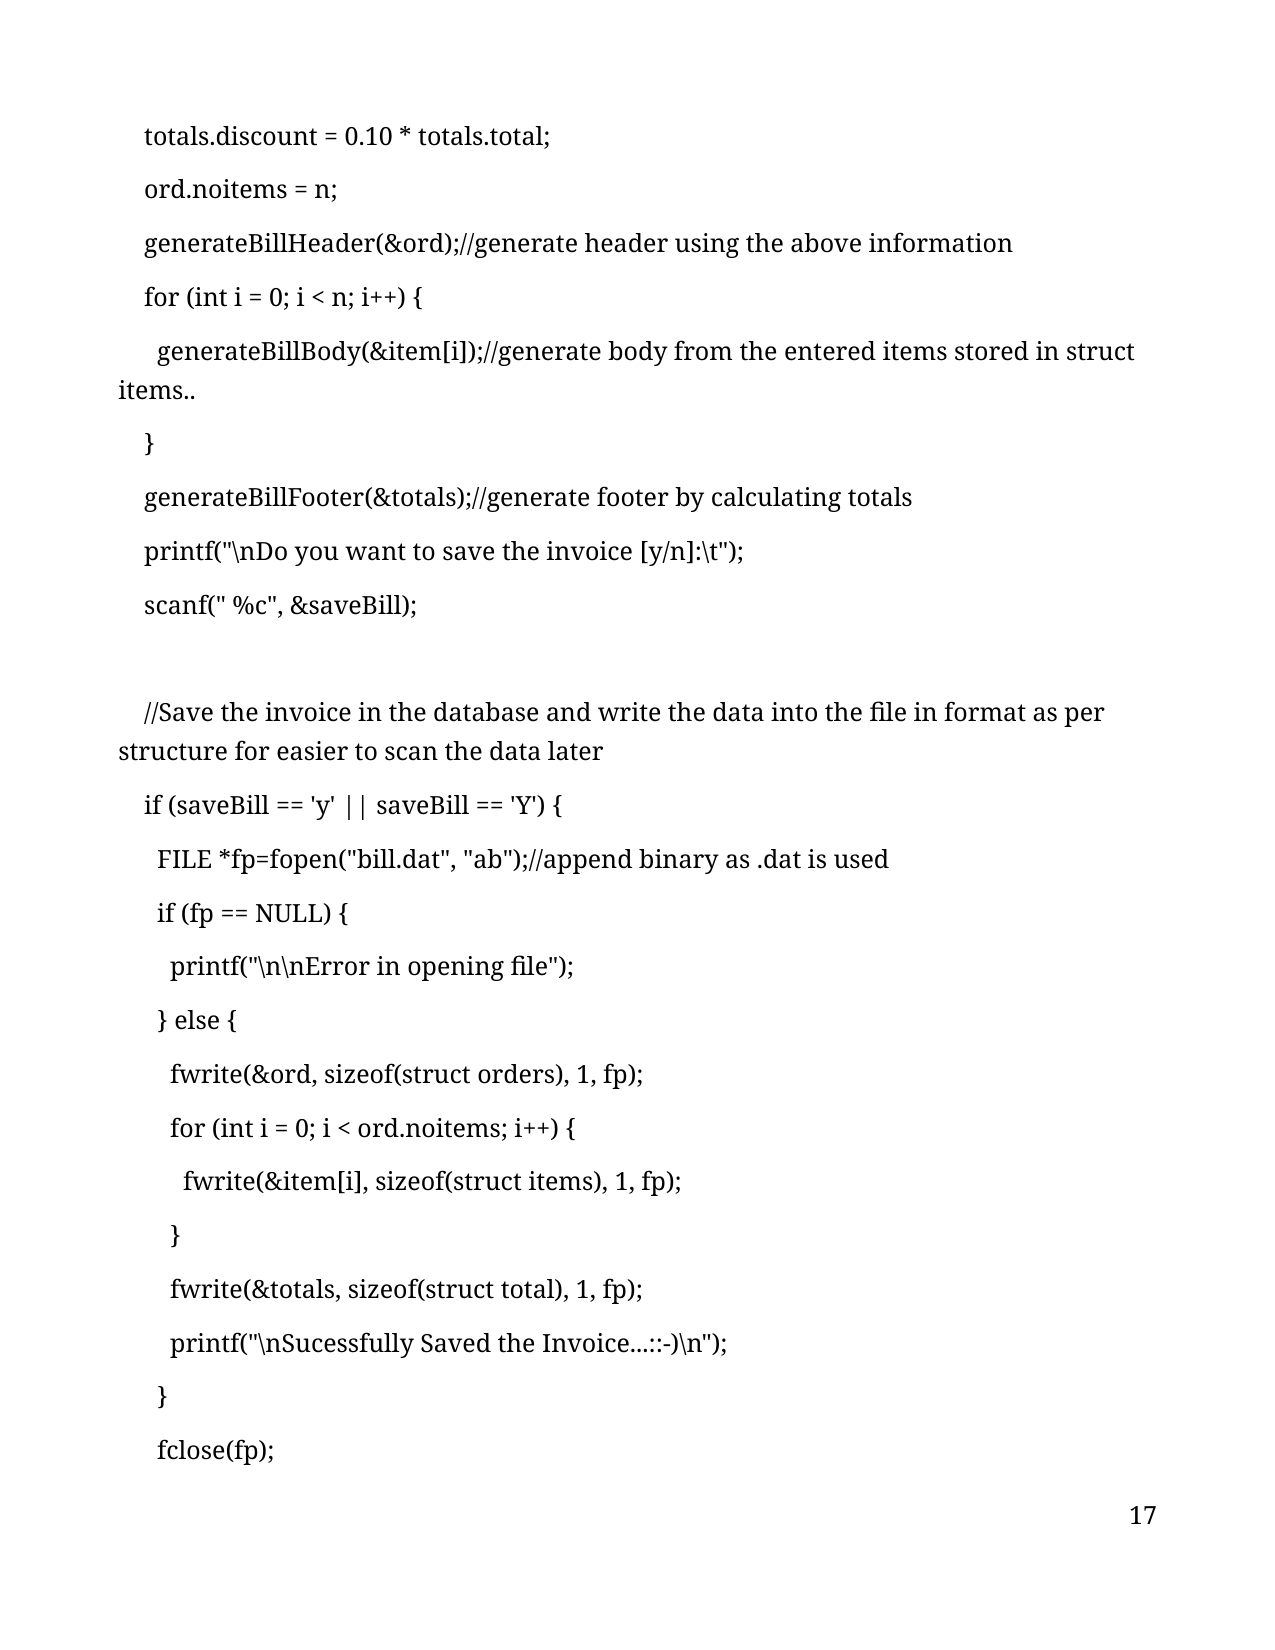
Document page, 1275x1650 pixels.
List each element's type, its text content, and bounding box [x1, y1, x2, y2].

text //Save the invoice in the database and write the data into the file in format as per structure for easier to scan the data later [118, 695, 1157, 768]
text if (fp == NULL) { [118, 895, 1157, 929]
text } [118, 1379, 1157, 1413]
text generateBillFooter(&totals);//generate footer by calculating totals [118, 480, 1157, 514]
text fwrite(&ord, sizeof(struct orders), 1, fp); [118, 1056, 1157, 1091]
text scanf(" %c", &saveBill); [118, 587, 1157, 621]
text fclose(fp); [118, 1433, 1157, 1467]
text } else { [118, 1003, 1157, 1037]
text totals.discount = 0.10 * totals.total; [118, 118, 1157, 152]
text if (saveBill == 'y' || saveBill == 'Y') { [118, 788, 1157, 822]
text } [118, 426, 1157, 460]
text FILE *fp=fopen("bill.dat", "ab");//append binary as .dat is used [118, 841, 1157, 876]
text } [118, 1218, 1157, 1252]
text fwrite(&item[i], sizeof(struct items), 1, fp); [118, 1164, 1157, 1198]
text fwrite(&totals, sizeof(struct total), 1, fp); [118, 1271, 1157, 1306]
text generateBillHeader(&ord);//generate header using the above information [118, 226, 1157, 260]
text for (int i = 0; i < n; i++) { [118, 279, 1157, 313]
text printf("\nDo you want to save the invoice [y/n]:\t"); [118, 533, 1157, 568]
text generateBillBody(&item[i]);//generate body from the entered items stored in struct items.. [118, 333, 1157, 406]
text ord.noitems = n; [118, 172, 1157, 206]
text printf("\n\nError in opening file"); [118, 949, 1157, 983]
text for (int i = 0; i < ord.noitems; i++) { [118, 1110, 1157, 1144]
text printf("\nSucessfully Saved the Invoice...::-)\n"); [118, 1325, 1157, 1359]
